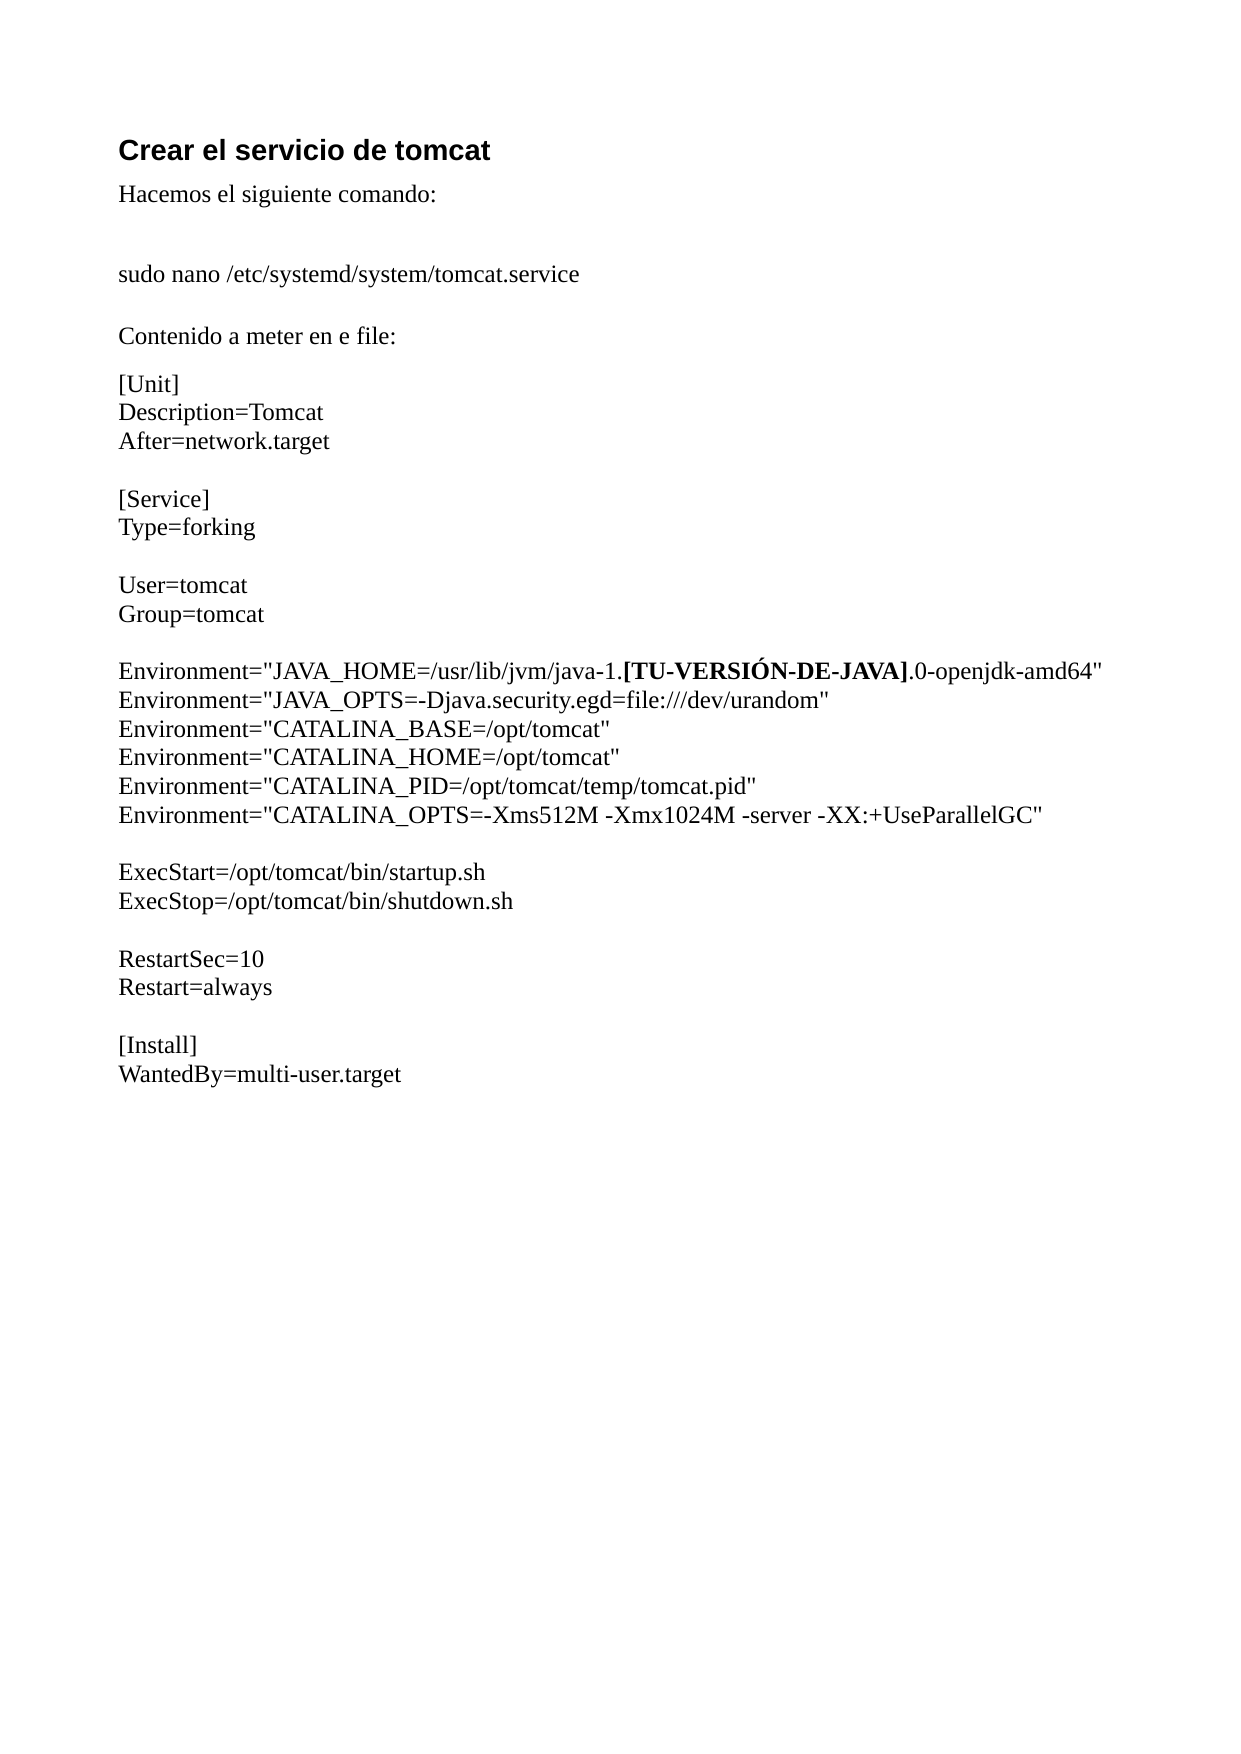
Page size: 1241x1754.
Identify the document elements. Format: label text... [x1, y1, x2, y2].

text Contenido a meter en e file: [118, 288, 1122, 350]
subtitle Crear el servicio de tomcat [118, 133, 1122, 166]
text Hacemos el siguiente comando: [118, 179, 1122, 241]
table_header sudo nano /etc/systemd/system/tomcat.service [118, 259, 1122, 288]
table_header [Unit] Description=Tomcat After=network.target [Service] Type=forking User=tomcat Group=tomcat Environment="JAVA_HOME=/usr/lib/jvm/java-1.[TU-VERSIÓN-DE-JAVA].0-openjdk-amd64" Environment="JAVA_OPTS=-Djava.security.egd=file:///dev/urandom" Environment="CATALINA_BASE=/opt/tomcat" Environment="CATALINA_HOME=/opt/tomcat" Environment="CATALINA_PID=/opt/tomcat/temp/tomcat.pid" Environment="CATALINA_OPTS=-Xms512M -Xmx1024M -server -XX:+UseParallelGC" ExecStart=/opt/tomcat/bin/startup.sh ExecStop=/opt/tomcat/bin/shutdown.sh RestartSec=10 Restart=always [Install] WantedBy=multi-user.target [118, 369, 1122, 1087]
